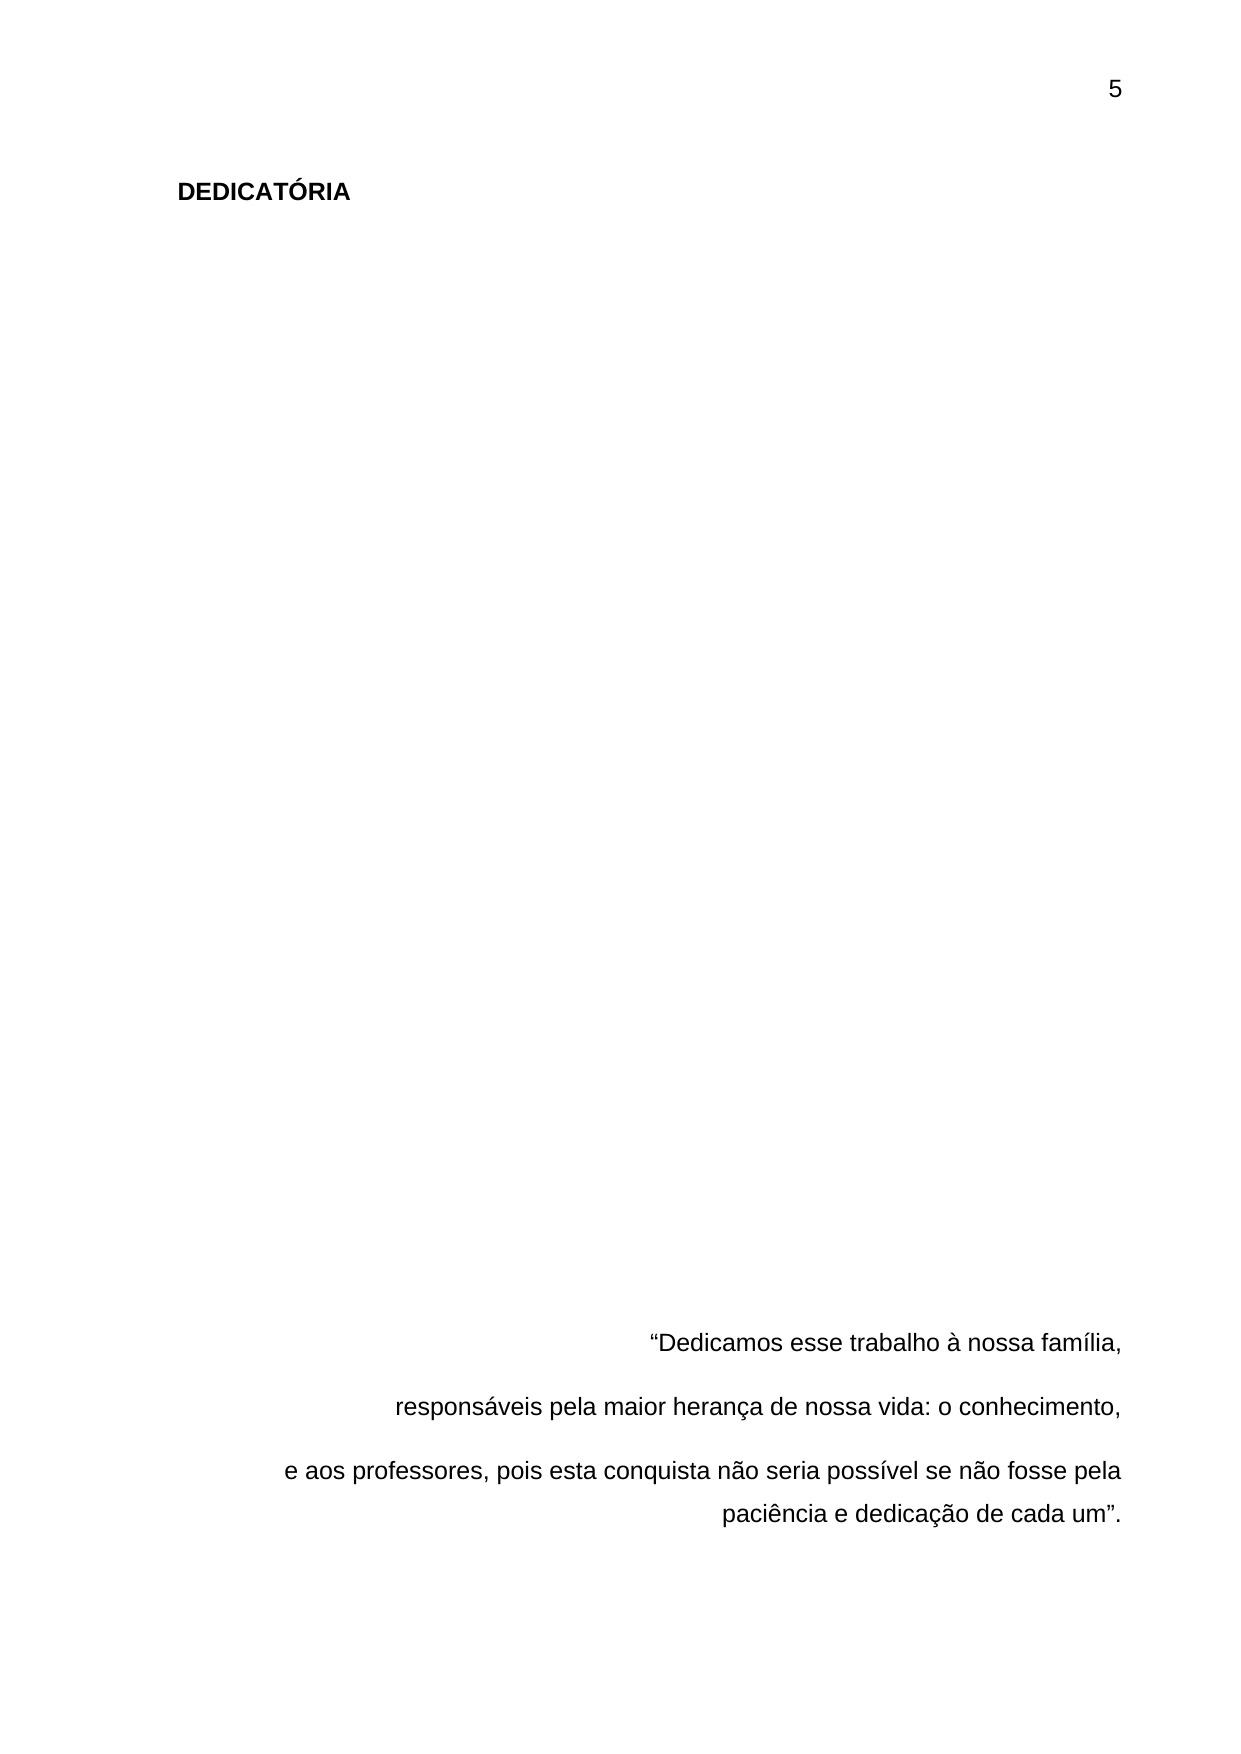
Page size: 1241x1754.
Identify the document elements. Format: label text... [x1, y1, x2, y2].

text e aos professores, pois esta conquista não seria possível se não fosse pela paciência e dedicação de cada um”. [177, 1456, 1122, 1528]
text DEDICATÓRIA [177, 177, 1122, 206]
text responsáveis pela maior herança de nossa vida: o conhecimento, [177, 1392, 1122, 1421]
text “Dedicamos esse trabalho à nossa família, [177, 1328, 1122, 1357]
